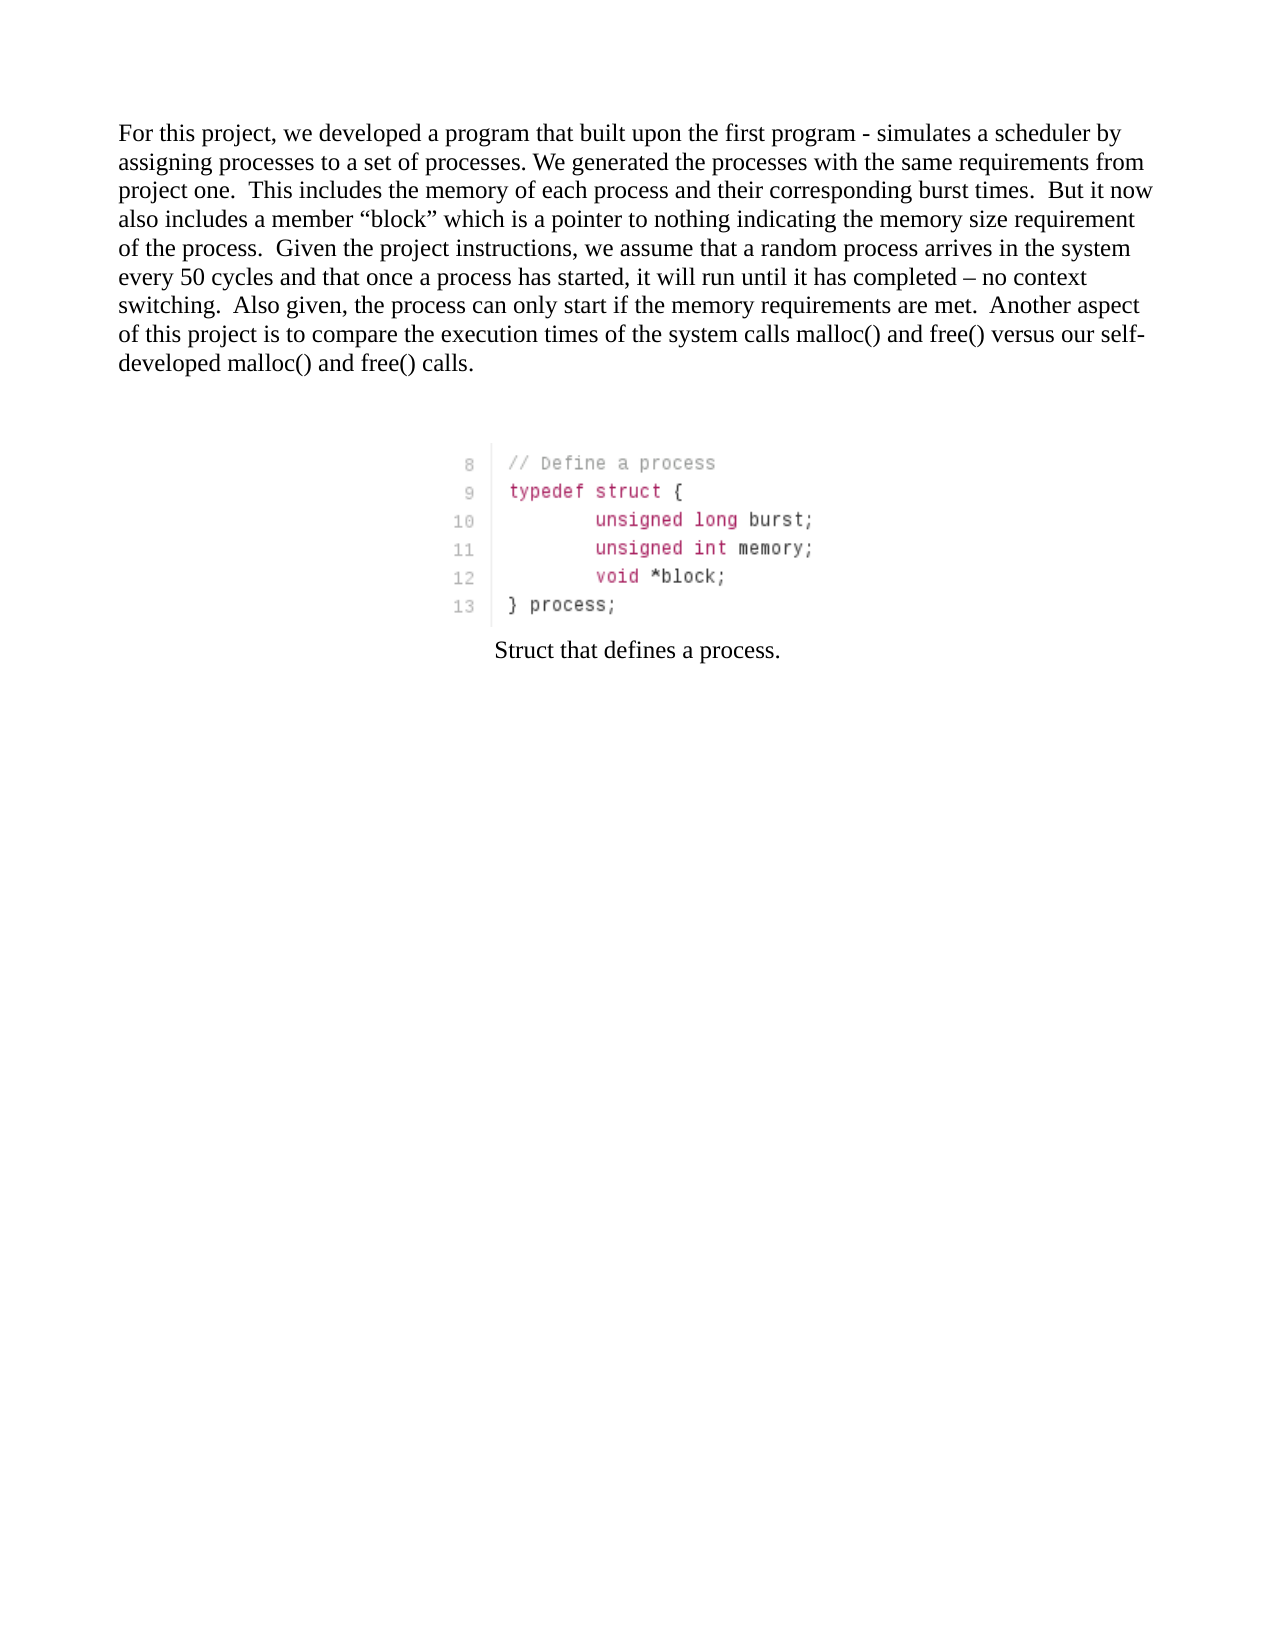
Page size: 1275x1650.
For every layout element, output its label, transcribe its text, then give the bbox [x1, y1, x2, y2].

text For this project, we developed a program that built upon the first program - simulates a scheduler by assigning processes to a set of processes. We generated the processes with the same requirements from project one. This includes the memory of each process and their corresponding burst times. But it now also includes a member “block” which is a pointer to nothing indicating the memory size requirement of the process. Given the project instructions, we assume that a random process arrives in the system every 50 cycles and that once a process has started, it will run until it has completed – no context switching. Also given, the process can only start if the memory requirements are met. Another aspect of this project is to compare the execution times of the system calls malloc() and free() versus our self-developed malloc() and free() calls. [118, 118, 1157, 377]
text Struct that defines a process. [118, 636, 1157, 664]
picture [447, 443, 890, 627]
